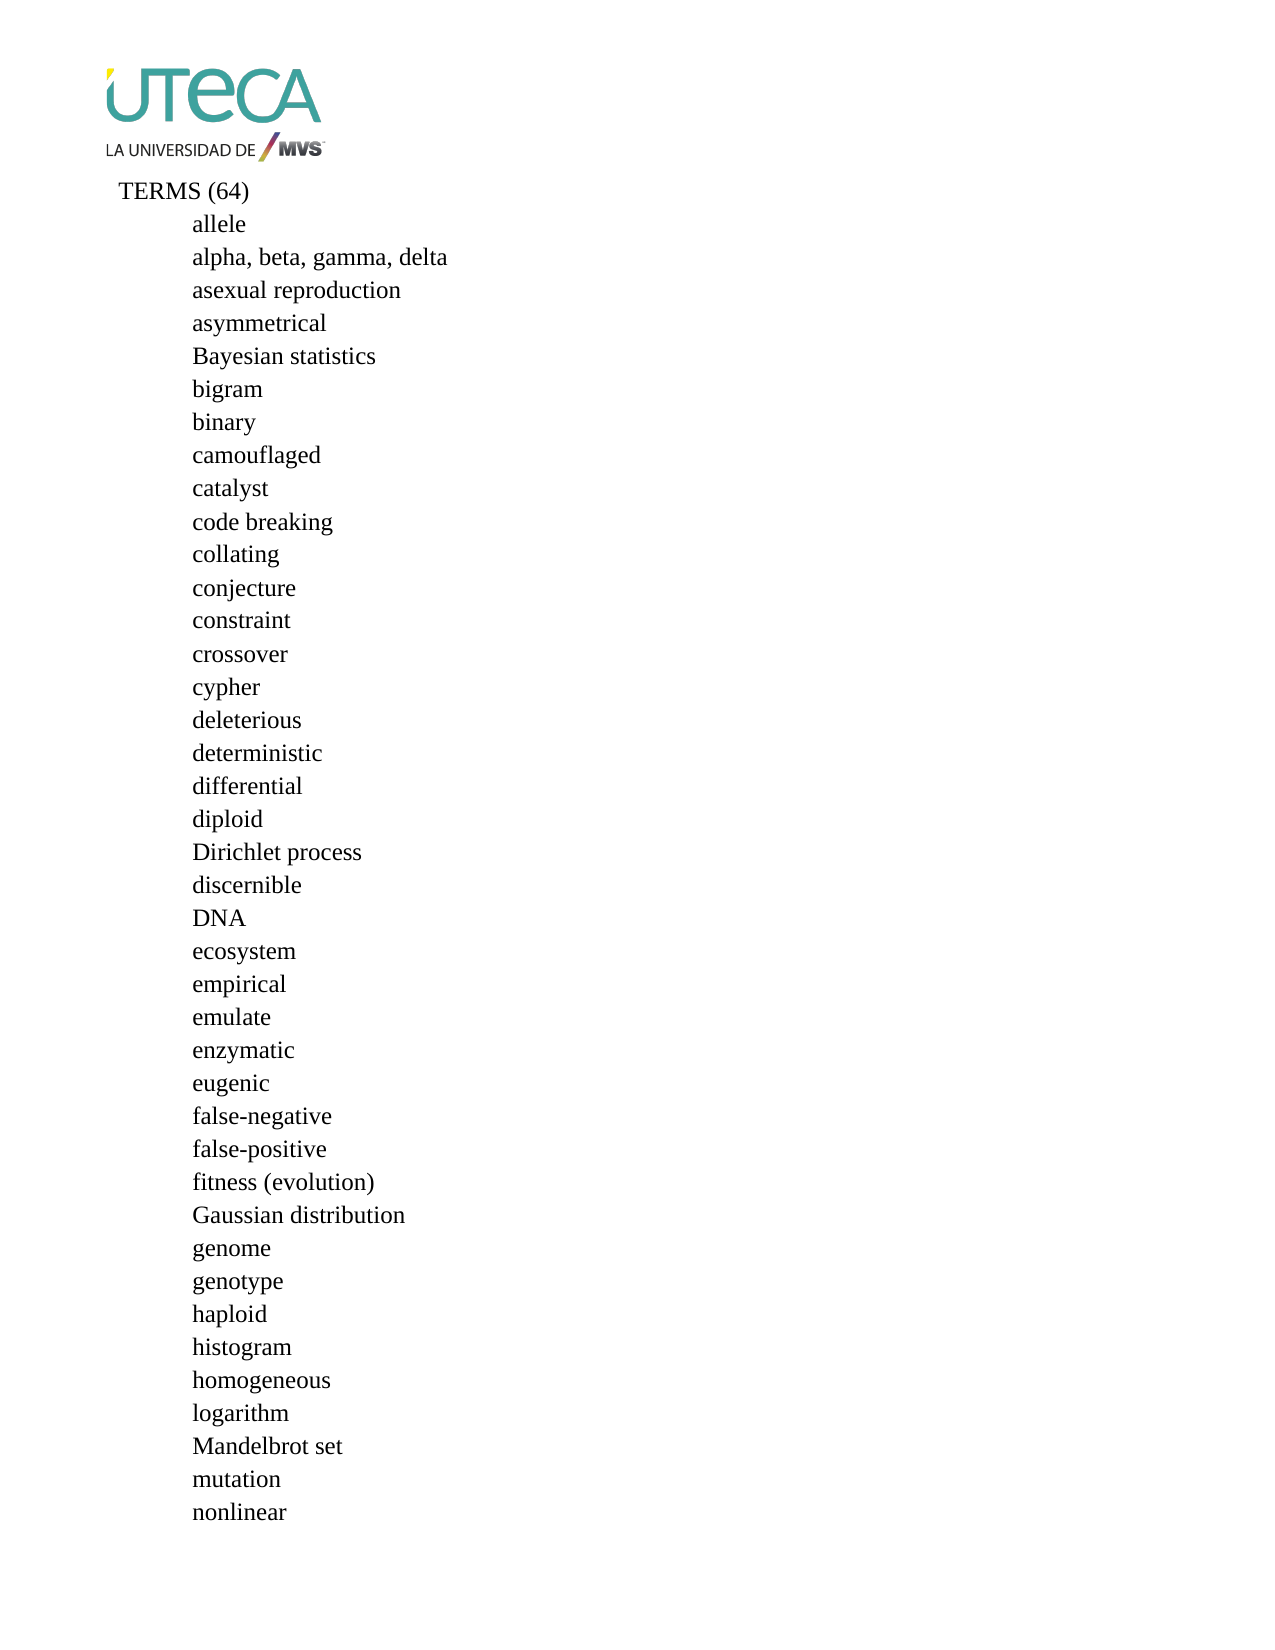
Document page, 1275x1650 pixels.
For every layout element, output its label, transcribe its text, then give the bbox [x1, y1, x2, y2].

text fitness (evolution) [118, 1167, 1157, 1196]
text asexual reproduction [118, 275, 1157, 304]
text conjecture [118, 573, 1157, 601]
text differential [118, 771, 1157, 799]
text eugenic [118, 1068, 1157, 1097]
text genome [118, 1233, 1157, 1262]
text emulate [118, 1002, 1157, 1031]
text collating [118, 539, 1157, 568]
picture [104, 64, 328, 166]
text code breaking [118, 507, 1157, 535]
text bigram [118, 374, 1157, 403]
text asymmetrical [118, 308, 1157, 337]
text Dirichlet process [118, 837, 1157, 866]
text diploid [118, 804, 1157, 832]
text ecosystem [118, 936, 1157, 964]
text TERMS (64) [118, 176, 1157, 205]
text haploid [118, 1299, 1157, 1328]
text false-negative [118, 1101, 1157, 1130]
text deleterious [118, 705, 1157, 733]
text enzymatic [118, 1035, 1157, 1064]
text logarithm [118, 1398, 1157, 1427]
text histogram [118, 1332, 1157, 1361]
text catalyst [118, 473, 1157, 502]
text nonlinear [118, 1497, 1157, 1526]
text DNA [118, 903, 1157, 932]
text homogeneous [118, 1365, 1157, 1394]
text Gaussian distribution [118, 1200, 1157, 1229]
text Bayesian statistics [118, 341, 1157, 370]
text empirical [118, 969, 1157, 998]
text mutation [118, 1464, 1157, 1493]
text binary [118, 407, 1157, 436]
text constraint [118, 606, 1157, 634]
text camouflaged [118, 441, 1157, 469]
text deterministic [118, 738, 1157, 766]
text genotype [118, 1266, 1157, 1295]
text allele [118, 209, 1157, 238]
text discernible [118, 870, 1157, 898]
text Mandelbrot set [118, 1431, 1157, 1460]
text alpha, beta, gamma, delta [118, 242, 1157, 271]
text cypher [118, 672, 1157, 700]
text false-positive [118, 1134, 1157, 1163]
text crossover [118, 639, 1157, 667]
